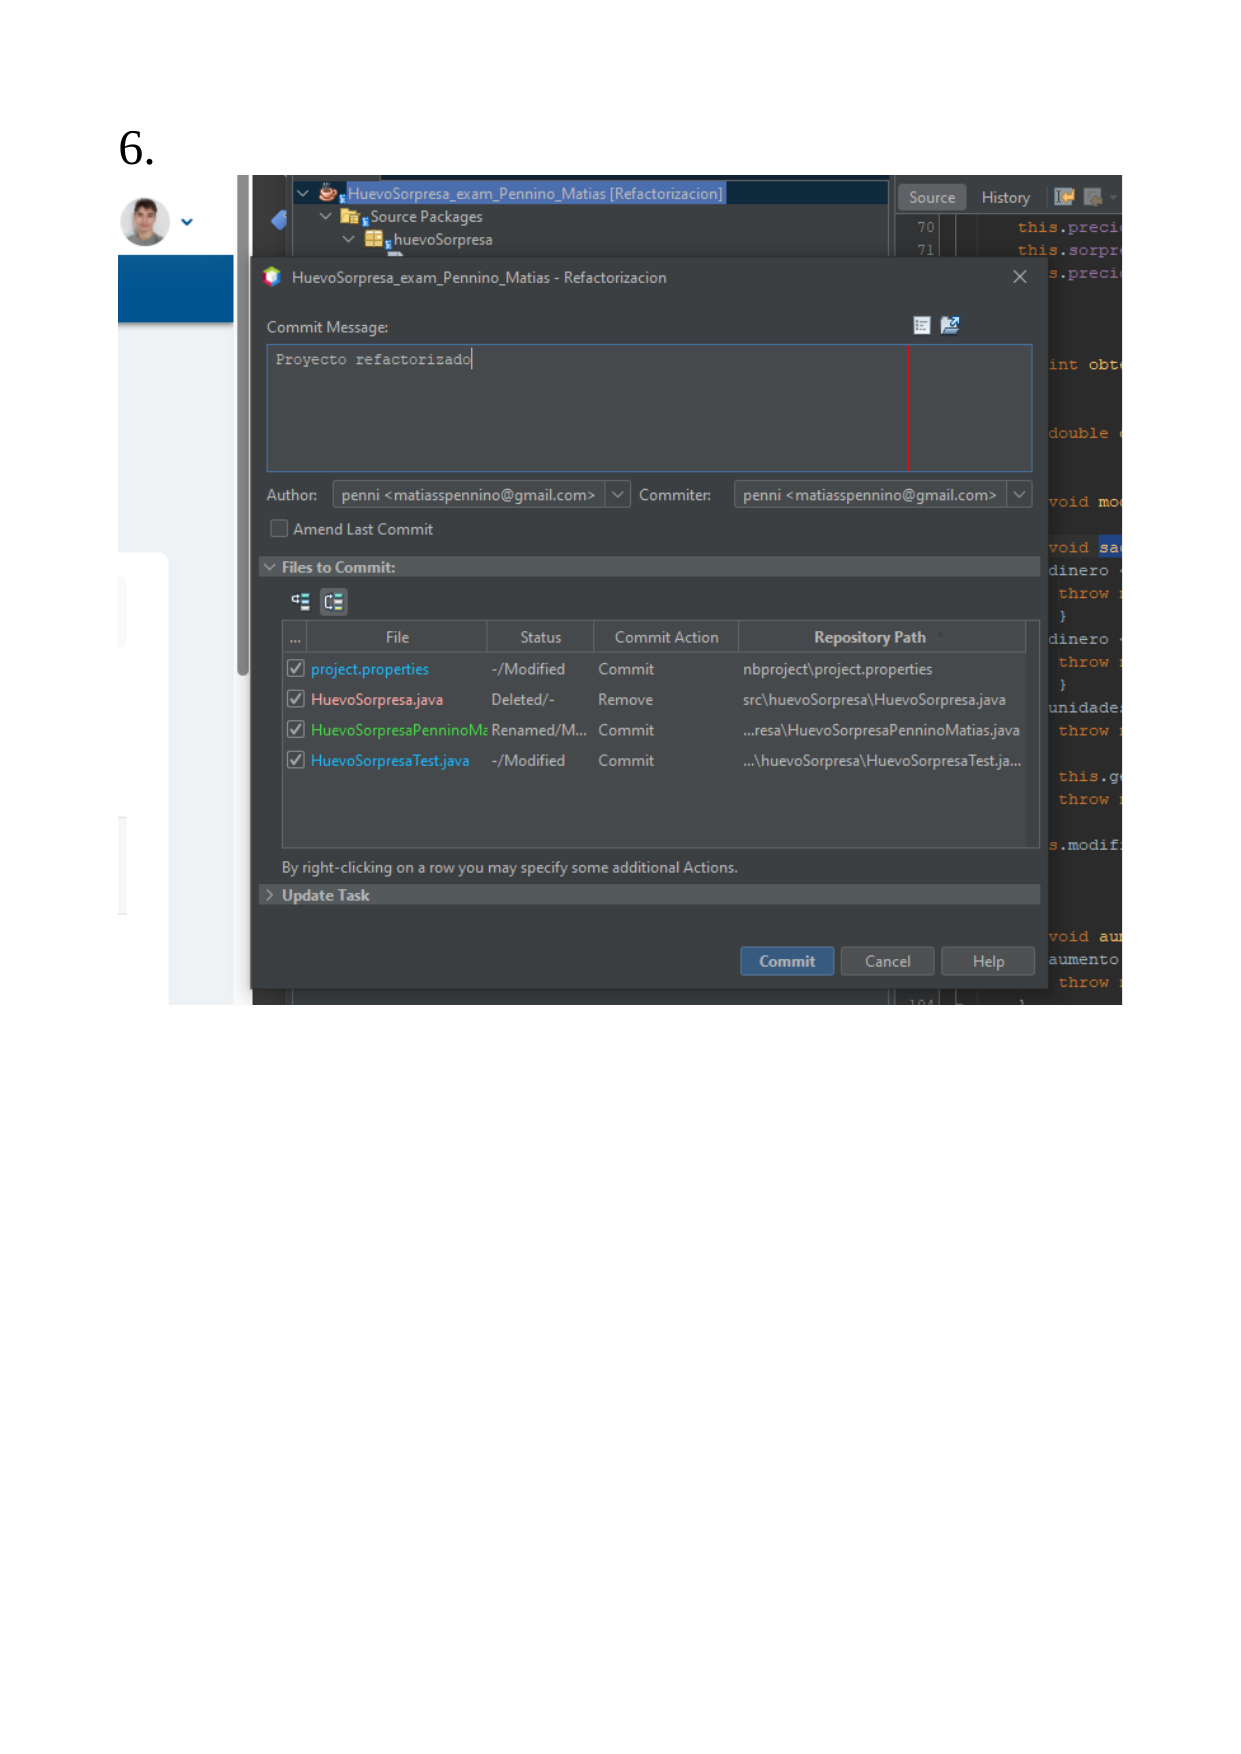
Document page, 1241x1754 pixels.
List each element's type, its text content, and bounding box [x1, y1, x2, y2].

text 6. [118, 118, 1122, 175]
picture [118, 175, 1123, 1005]
